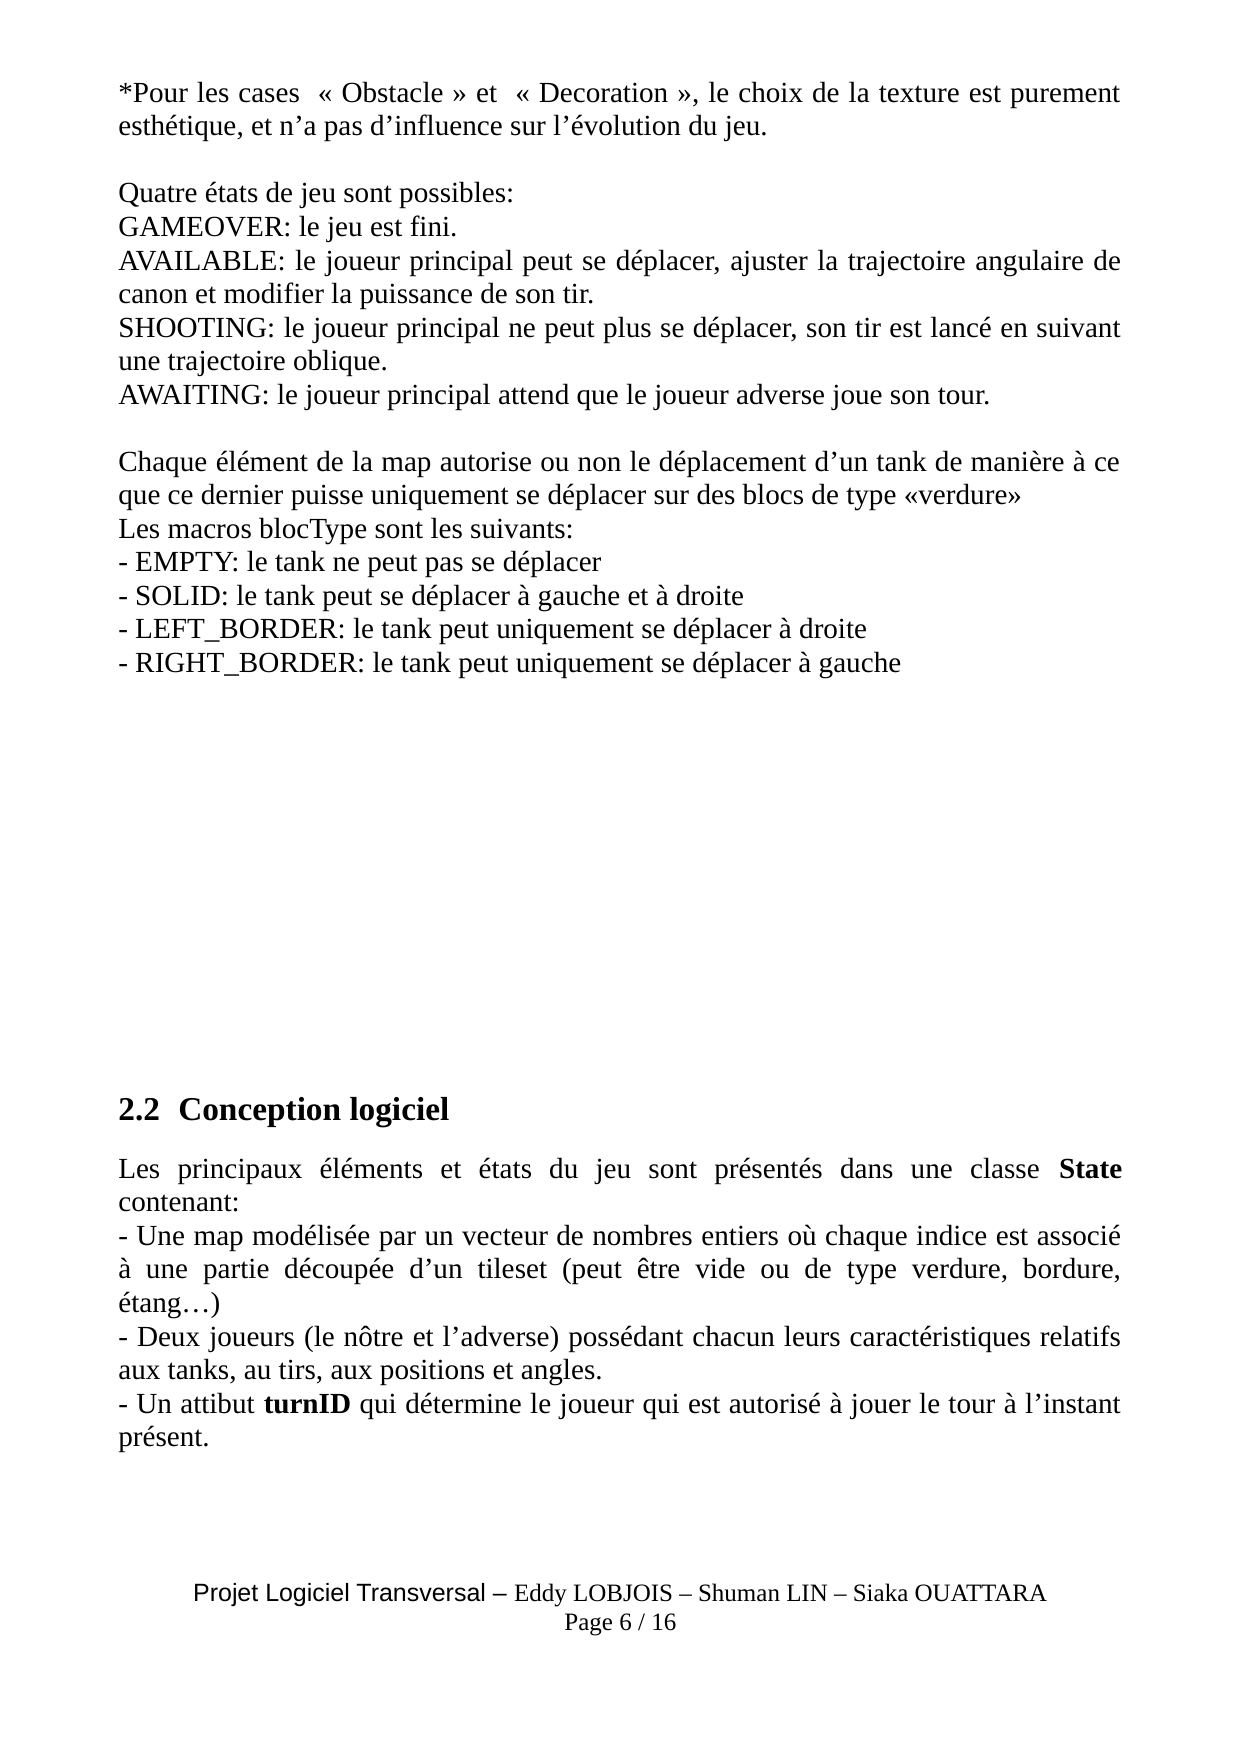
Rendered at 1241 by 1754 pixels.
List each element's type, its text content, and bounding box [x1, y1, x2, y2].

text Les principaux éléments et états du jeu sont présentés dans une classe State contenant: [118, 1151, 1122, 1218]
text Quatre états de jeu sont possibles: [118, 176, 1122, 209]
text - EMPTY: le tank ne peut pas se déplacer [118, 544, 1122, 578]
text Les macros blocType sont les suivants: [118, 511, 1122, 544]
text - Une map modélisée par un vecteur de nombres entiers où chaque indice est associé à une partie découpée d’un tileset (peut être vide ou de type verdure, bordure, étang…) [118, 1218, 1122, 1319]
text SHOOTING: le joueur principal ne peut plus se déplacer, son tir est lancé en suivant une trajectoire oblique. [118, 310, 1122, 377]
text - LEFT_BORDER: le tank peut uniquement se déplacer à droite [118, 612, 1122, 645]
text - Un attibut turnID qui détermine le joueur qui est autorisé à jouer le tour à l’instant présent. [118, 1386, 1122, 1453]
text GAMEOVER: le jeu est fini. [118, 209, 1122, 243]
subtitle Conception logiciel [118, 1089, 1122, 1127]
text *Pour les cases « Obstacle » et « Decoration », le choix de la texture est purement esthétique, et n’a pas d’influence sur l’évolution du jeu. [118, 75, 1122, 142]
text - SOLID: le tank peut se déplacer à gauche et à droite [118, 578, 1122, 612]
text AWAITING: le joueur principal attend que le joueur adverse joue son tour. [118, 377, 1122, 410]
text AVAILABLE: le joueur principal peut se déplacer, ajuster la trajectoire angulaire de canon et modifier la puissance de son tir. [118, 243, 1122, 310]
text - RIGHT_BORDER: le tank peut uniquement se déplacer à gauche [118, 645, 1122, 679]
text - Deux joueurs (le nôtre et l’adverse) possédant chacun leurs caractéristiques relatifs aux tanks, au tirs, aux positions et angles. [118, 1319, 1122, 1386]
text Chaque élément de la map autorise ou non le déplacement d’un tank de manière à ce que ce dernier puisse uniquement se déplacer sur des blocs de type «verdure» [118, 444, 1122, 511]
